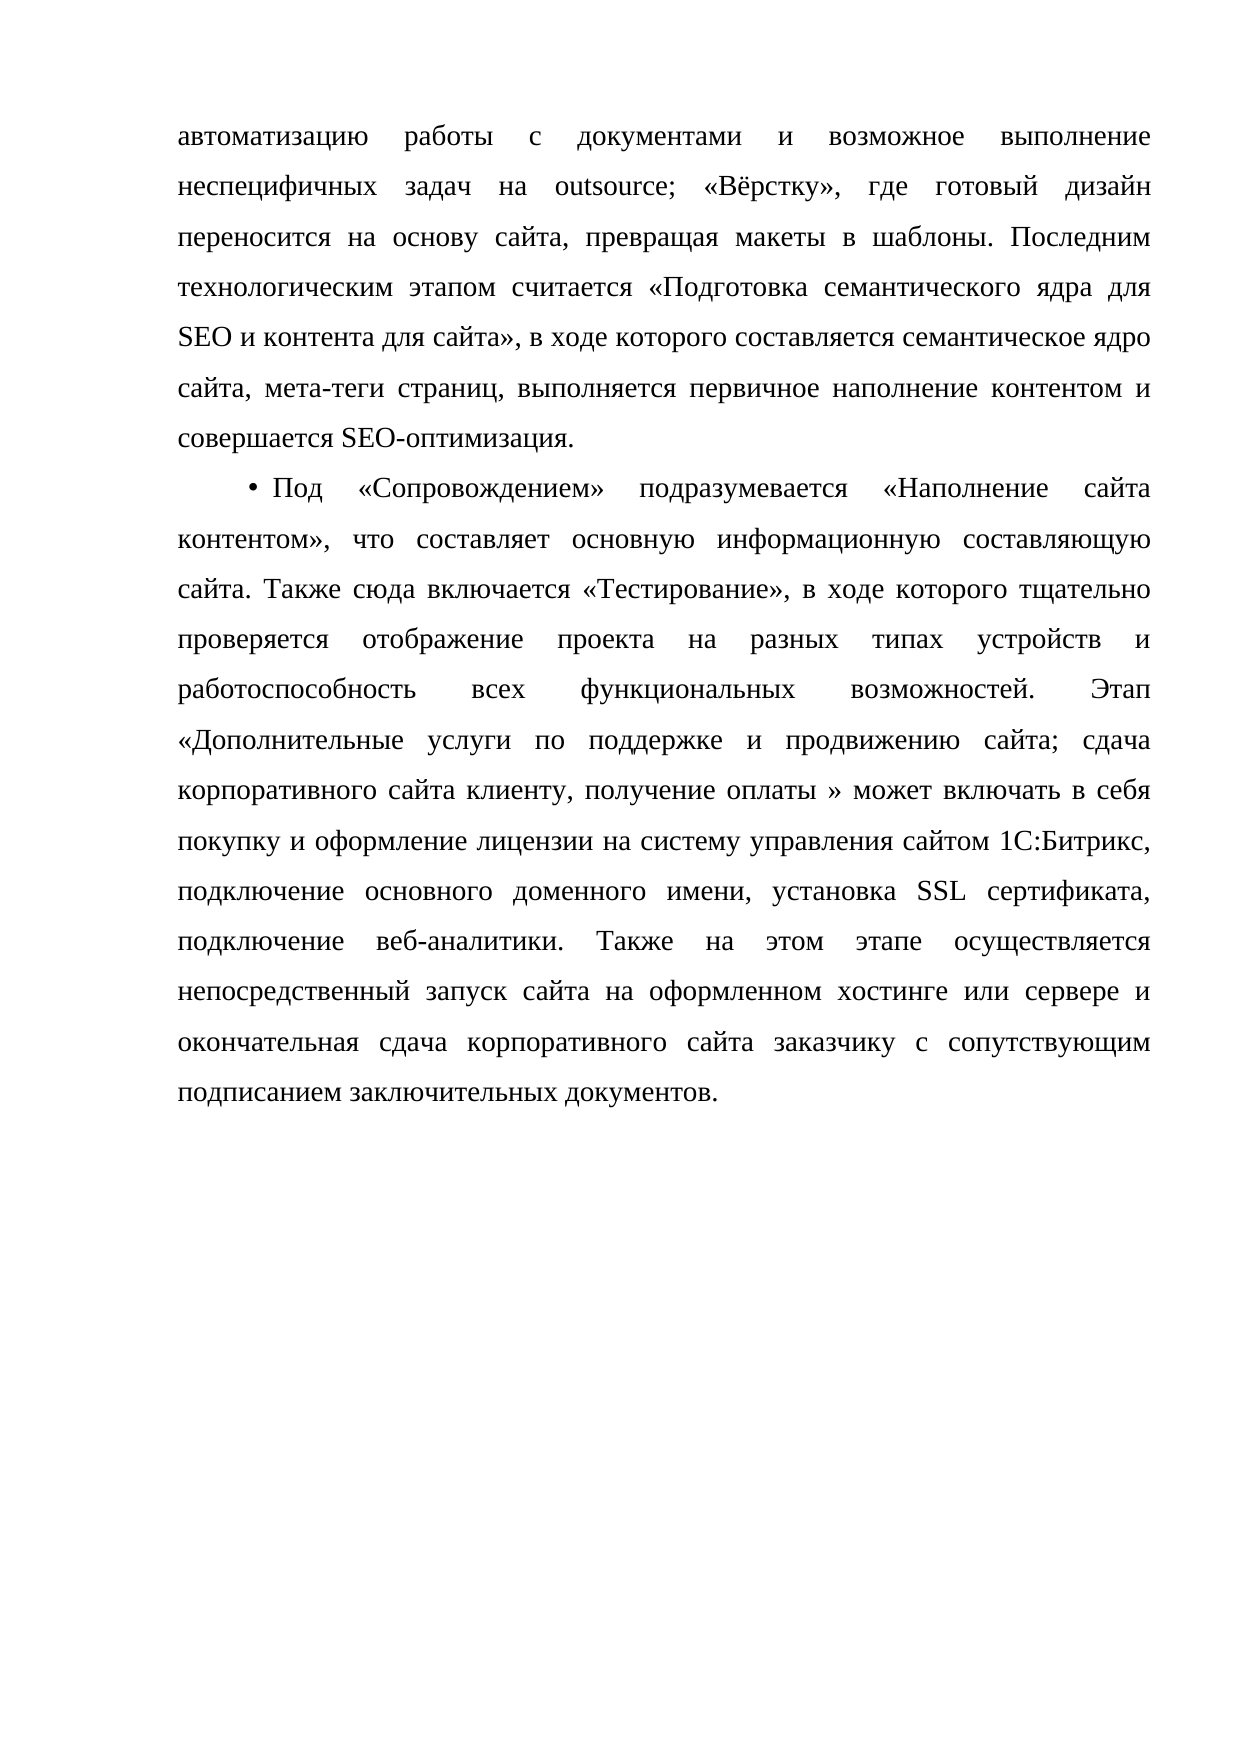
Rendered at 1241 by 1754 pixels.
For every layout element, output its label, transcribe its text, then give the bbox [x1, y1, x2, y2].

list Под «Сопровождением» подразумевается «Наполнение сайта контентом», что составляет основную информационную составляющую сайта. Также сюда включается «Тестирование», в ходе которого тщательно проверяется отображение проекта на разных типах устройств и работоспособность всех функциональных возможностей. Этап «Дополнительные услуги по поддержке и продвижению сайта; сдача корпоративного сайта клиенту, получение оплаты » может включать в себя покупку и оформление лицензии на систему управления сайтом 1C:Битрикс, подключение основного доменного имени, установка SSL сертификата, подключение веб-аналитики. Также на этом этапе осуществляется непосредственный запуск сайта на оформленном хостинге или сервере и окончательная сдача корпоративного сайта заказчику с сопутствующим подписанием заключительных документов. [177, 470, 1152, 1108]
list автоматизацию работы с документами и возможное выполнение неспецифичных задач на outsource; «Вёрстку», где готовый дизайн переносится на основу сайта, превращая макеты в шаблоны. Последним технологическим этапом считается «Подготовка семантического ядра для SEO и контента для сайта», в ходе которого составляется семантическое ядро сайта, мета-теги страниц, выполняется первичное наполнение контентом и совершается SEO-оптимизация. [177, 118, 1152, 453]
